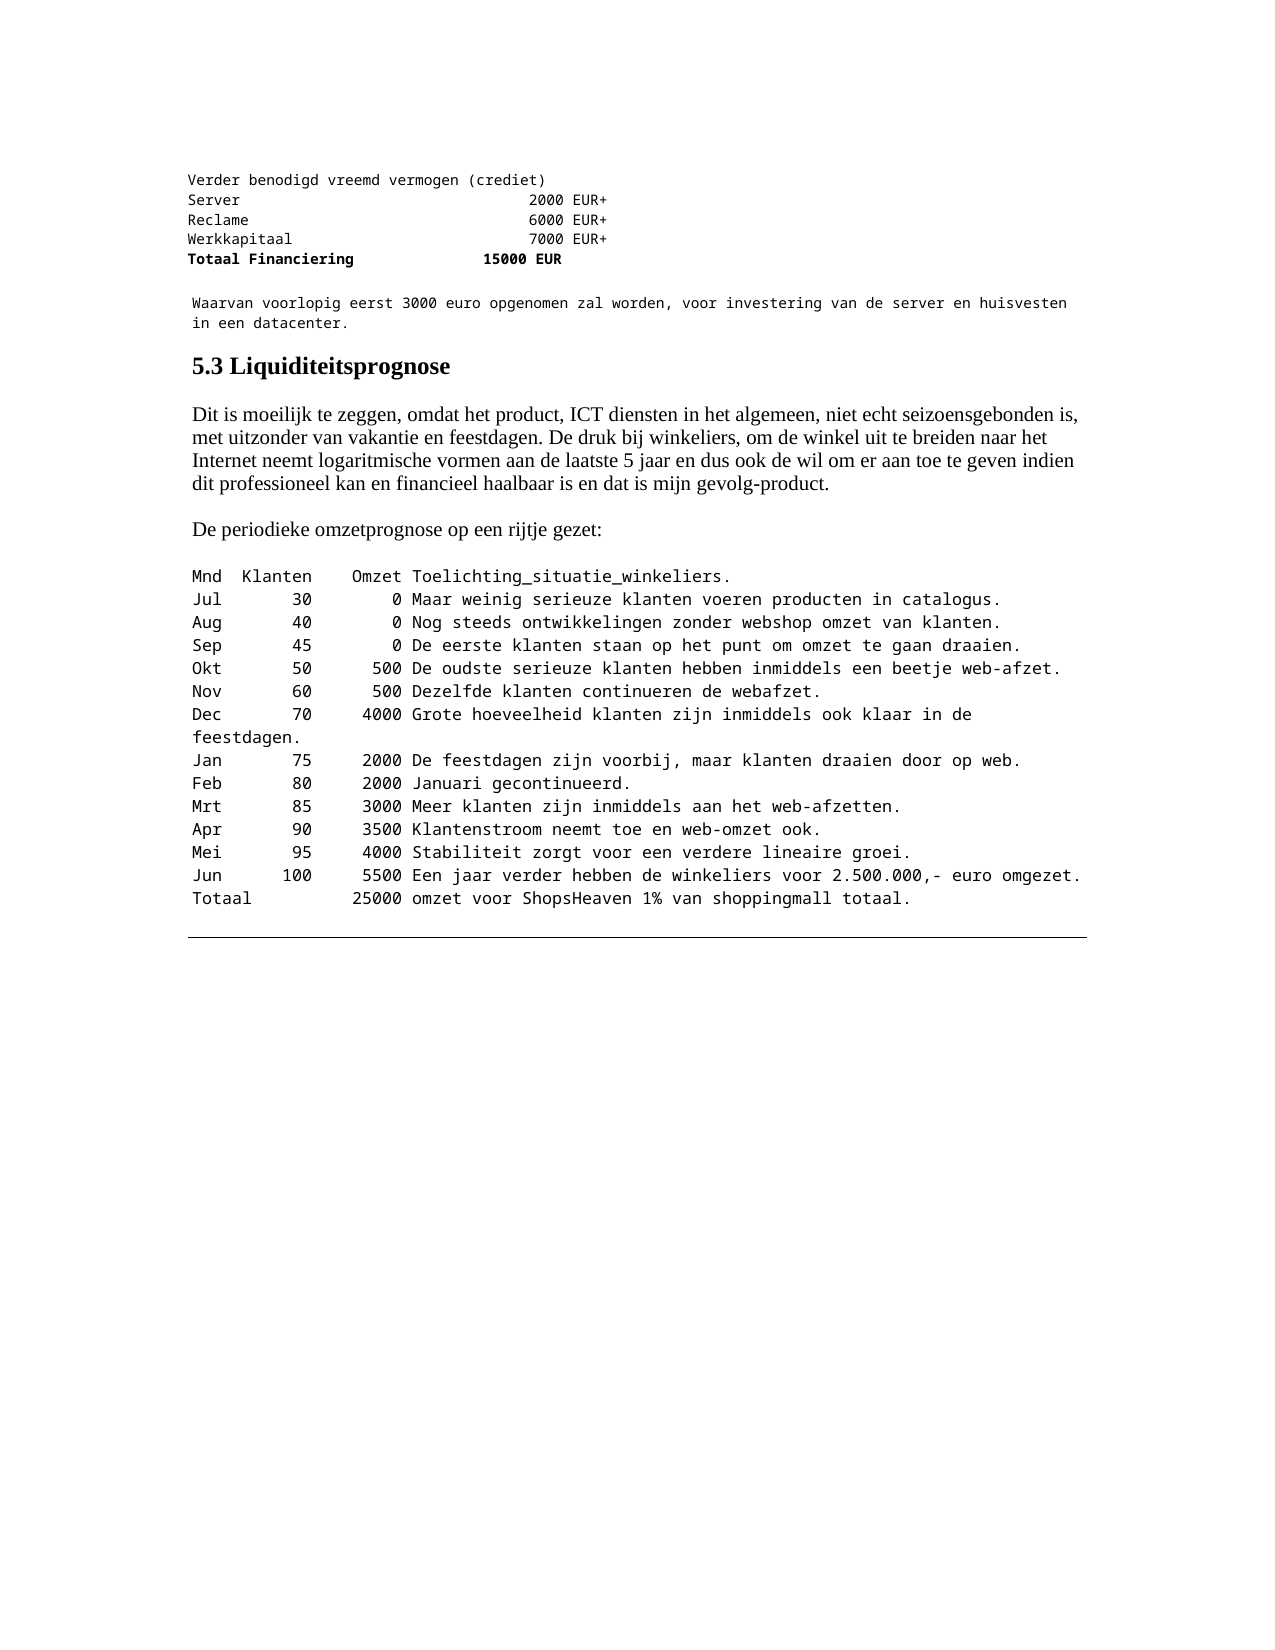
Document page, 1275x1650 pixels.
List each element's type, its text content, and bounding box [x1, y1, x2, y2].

text Dit is moeilijk te zeggen, omdat het product, ICT diensten in het algemeen, niet echt seizoensgebonden is, met uitzonder van vakantie en feestdagen. De druk bij winkeliers, om de winkel uit te breiden naar het Internet neemt logaritmische vormen aan de laatste 5 jaar en dus ook de wil om er aan toe te geven indien dit professioneel kan en financieel haalbaar is en dat is mijn gevolg-product. [187, 403, 1087, 495]
text Mnd Klanten Omzet Toelichting_situatie_winkeliers. [187, 564, 1087, 587]
text Totaal 25000 omzet voor ShopsHeaven 1% van shoppingmall totaal. [187, 886, 1087, 909]
text Apr 90 3500 Klantenstroom neemt toe en web-omzet ook. [187, 817, 1087, 840]
text Nov 60 500 Dezelfde klanten continueren de webafzet. [187, 679, 1087, 702]
text Mrt 85 3000 Meer klanten zijn inmiddels aan het web-afzetten. [187, 794, 1087, 817]
text Waarvan voorlopig eerst 3000 euro opgenomen zal worden, voor investering van de server en huisvesten in een datacenter. [187, 293, 1087, 332]
text Reclame 6000 EUR+ [187, 209, 1087, 229]
text Jan 75 2000 De feestdagen zijn voorbij, maar klanten draaien door op web. [187, 748, 1087, 771]
text Aug 40 0 Nog steeds ontwikkelingen zonder webshop omzet van klanten. [187, 610, 1087, 633]
text Dec 70 4000 Grote hoeveelheid klanten zijn inmiddels ook klaar in de feestdagen. [187, 702, 1087, 748]
text 5.3 Liquiditeitsprognose [187, 352, 1087, 380]
text Mei 95 4000 Stabiliteit zorgt voor een verdere lineaire groei. [187, 840, 1087, 863]
text Okt 50 500 De oudste serieuze klanten hebben inmiddels een beetje web-afzet. [187, 656, 1087, 679]
text De periodieke omzetprognose op een rijtje gezet: [187, 518, 1087, 541]
text Sep 45 0 De eerste klanten staan op het punt om omzet te gaan draaien. [187, 633, 1087, 656]
text Server 2000 EUR+ [187, 189, 1087, 209]
text Jun 100 5500 Een jaar verder hebben de winkeliers voor 2.500.000,- euro omgezet. [187, 863, 1087, 886]
text Feb 80 2000 Januari gecontinueerd. [187, 771, 1087, 794]
text Werkkapitaal 7000 EUR+ [187, 229, 1087, 249]
text Jul 30 0 Maar weinig serieuze klanten voeren producten in catalogus. [187, 587, 1087, 610]
text Totaal Financiering 15000 EUR [187, 249, 1087, 269]
text Verder benodigd vreemd vermogen (crediet) [187, 170, 1087, 189]
